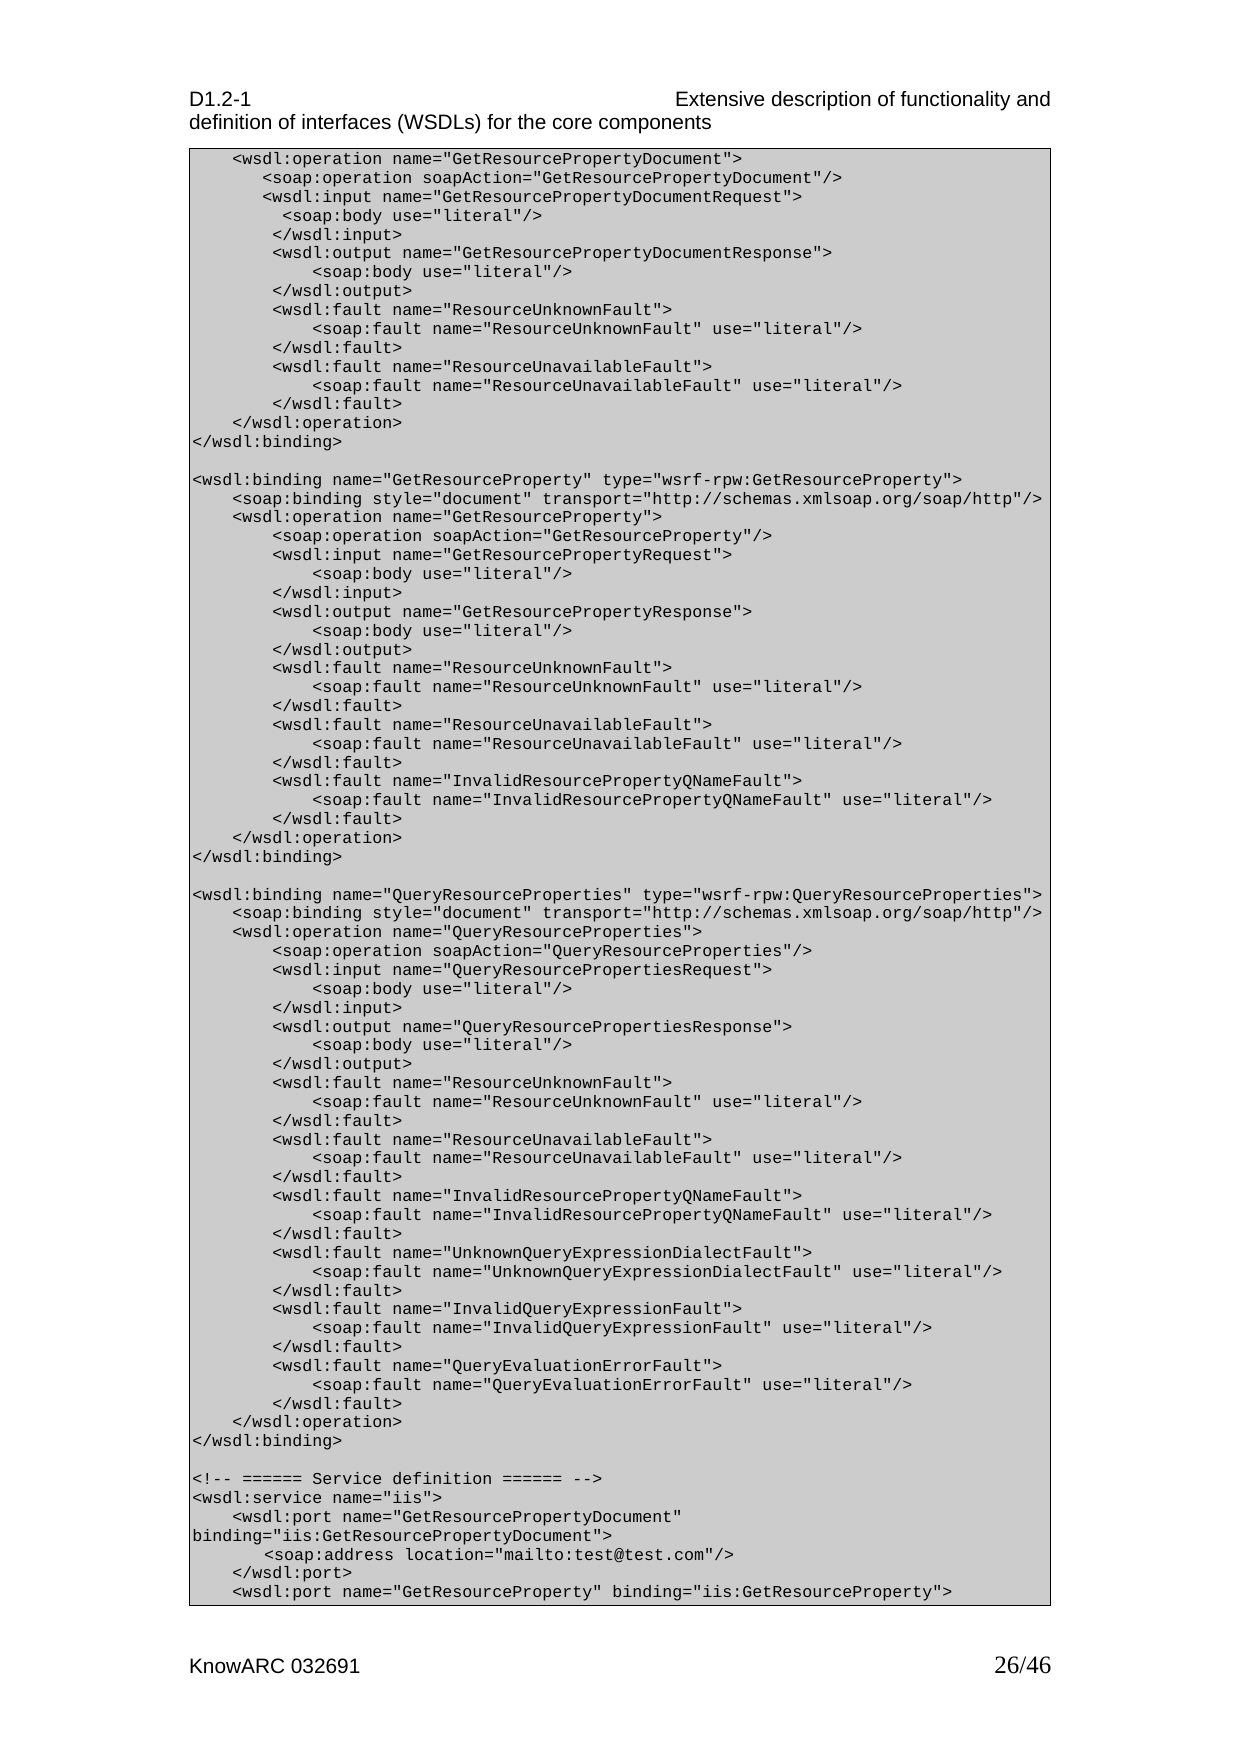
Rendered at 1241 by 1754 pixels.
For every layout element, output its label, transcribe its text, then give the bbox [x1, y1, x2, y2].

text <wsdl:operation name="QueryResourceProperties"> [190, 921, 1050, 939]
text </wsdl:output> [190, 1053, 1050, 1072]
text <wsdl:port name="GetResourceProperty" binding="iis:GetResourceProperty"> [190, 1581, 1050, 1605]
text <soap:operation soapAction="GetResourcePropertyDocument"/> [190, 167, 1050, 185]
text <wsdl:input name="GetResourcePropertyRequest"> [190, 544, 1050, 562]
text <soap:fault name="ResourceUnavailableFault" use="literal"/> [190, 732, 1050, 751]
text <wsdl:port name="GetResourcePropertyDocument" binding="iis:GetResourcePropertyDocument"> [190, 1505, 1050, 1543]
text </wsdl:input> [190, 223, 1050, 242]
text <wsdl:fault name="ResourceUnknownFault"> [190, 298, 1050, 317]
text <wsdl:binding name="GetResourceProperty" type="wsrf-rpw:GetResourceProperty"> [190, 468, 1050, 487]
text <soap:body use="literal"/> [190, 619, 1050, 638]
text <wsdl:fault name="ResourceUnknownFault"> [190, 657, 1050, 676]
text <wsdl:fault name="InvalidQueryExpressionFault"> [190, 1298, 1050, 1317]
text </wsdl:input> [190, 581, 1050, 600]
text <soap:operation soapAction="GetResourceProperty"/> [190, 525, 1050, 544]
text <soap:fault name="UnknownQueryExpressionDialectFault" use="literal"/> [190, 1260, 1050, 1279]
text <soap:operation soapAction="QueryResourceProperties"/> [190, 939, 1050, 958]
text <wsdl:fault name="ResourceUnavailableFault"> [190, 713, 1050, 732]
text <wsdl:operation name="GetResourceProperty"> [190, 506, 1050, 525]
text <soap:body use="literal"/> [190, 204, 1050, 223]
text <wsdl:output name="GetResourcePropertyDocumentResponse"> [190, 242, 1050, 261]
text </wsdl:fault> [190, 1279, 1050, 1298]
text </wsdl:fault> [190, 336, 1050, 355]
text <wsdl:output name="QueryResourcePropertiesResponse"> [190, 1015, 1050, 1034]
text </wsdl:operation> [190, 1411, 1050, 1430]
text <wsdl:operation name="GetResourcePropertyDocument"> [190, 149, 1050, 167]
text </wsdl:fault> [190, 1166, 1050, 1185]
text <wsdl:service name="iis"> [190, 1486, 1050, 1505]
text <soap:binding style="document" transport="http://schemas.xmlsoap.org/soap/http"/> [190, 487, 1050, 506]
text </wsdl:operation> [190, 826, 1050, 845]
text </wsdl:binding> [190, 845, 1050, 864]
text <wsdl:output name="GetResourcePropertyResponse"> [190, 600, 1050, 619]
text </wsdl:fault> [190, 1222, 1050, 1241]
text <soap:body use="literal"/> [190, 261, 1050, 280]
text </wsdl:operation> [190, 412, 1050, 431]
text <soap:body use="literal"/> [190, 562, 1050, 581]
text </wsdl:fault> [190, 808, 1050, 826]
text </wsdl:fault> [190, 1392, 1050, 1411]
text <soap:body use="literal"/> [190, 977, 1050, 996]
text <!-- ====== Service definition ====== --> [190, 1467, 1050, 1486]
text </wsdl:fault> [190, 694, 1050, 713]
text </wsdl:binding> [190, 1430, 1050, 1449]
text </wsdl:input> [190, 996, 1050, 1015]
text </wsdl:port> [190, 1562, 1050, 1581]
text </wsdl:output> [190, 638, 1050, 657]
text <soap:fault name="ResourceUnknownFault" use="literal"/> [190, 676, 1050, 694]
text <soap:body use="literal"/> [190, 1034, 1050, 1053]
text <wsdl:fault name="ResourceUnavailableFault"> [190, 355, 1050, 374]
text <wsdl:fault name="InvalidResourcePropertyQNameFault"> [190, 1185, 1050, 1203]
text </wsdl:fault> [190, 1336, 1050, 1354]
text </wsdl:output> [190, 280, 1050, 298]
text <wsdl:input name="GetResourcePropertyDocumentRequest"> [190, 185, 1050, 204]
text </wsdl:fault> [190, 393, 1050, 412]
text <soap:binding style="document" transport="http://schemas.xmlsoap.org/soap/http"/> [190, 902, 1050, 921]
text <wsdl:fault name="ResourceUnavailableFault"> [190, 1128, 1050, 1147]
text <soap:fault name="InvalidQueryExpressionFault" use="literal"/> [190, 1317, 1050, 1336]
text <soap:address location="mailto:test@test.com"/> [190, 1543, 1050, 1562]
text </wsdl:fault> [190, 751, 1050, 770]
text <wsdl:input name="QueryResourcePropertiesRequest"> [190, 958, 1050, 977]
text <soap:fault name="InvalidResourcePropertyQNameFault" use="literal"/> [190, 789, 1050, 808]
text <wsdl:fault name="UnknownQueryExpressionDialectFault"> [190, 1241, 1050, 1260]
text <wsdl:fault name="QueryEvaluationErrorFault"> [190, 1354, 1050, 1373]
text <wsdl:fault name="InvalidResourcePropertyQNameFault"> [190, 770, 1050, 789]
text </wsdl:fault> [190, 1109, 1050, 1128]
text <wsdl:binding name="QueryResourceProperties" type="wsrf-rpw:QueryResourceProperties"> [190, 883, 1050, 902]
text <soap:fault name="QueryEvaluationErrorFault" use="literal"/> [190, 1373, 1050, 1392]
text <wsdl:fault name="ResourceUnknownFault"> [190, 1072, 1050, 1090]
text <soap:fault name="InvalidResourcePropertyQNameFault" use="literal"/> [190, 1203, 1050, 1222]
text <soap:fault name="ResourceUnknownFault" use="literal"/> [190, 1090, 1050, 1109]
text <soap:fault name="ResourceUnknownFault" use="literal"/> [190, 317, 1050, 336]
text </wsdl:binding> [190, 431, 1050, 449]
text <soap:fault name="ResourceUnavailableFault" use="literal"/> [190, 374, 1050, 393]
text <soap:fault name="ResourceUnavailableFault" use="literal"/> [190, 1147, 1050, 1166]
